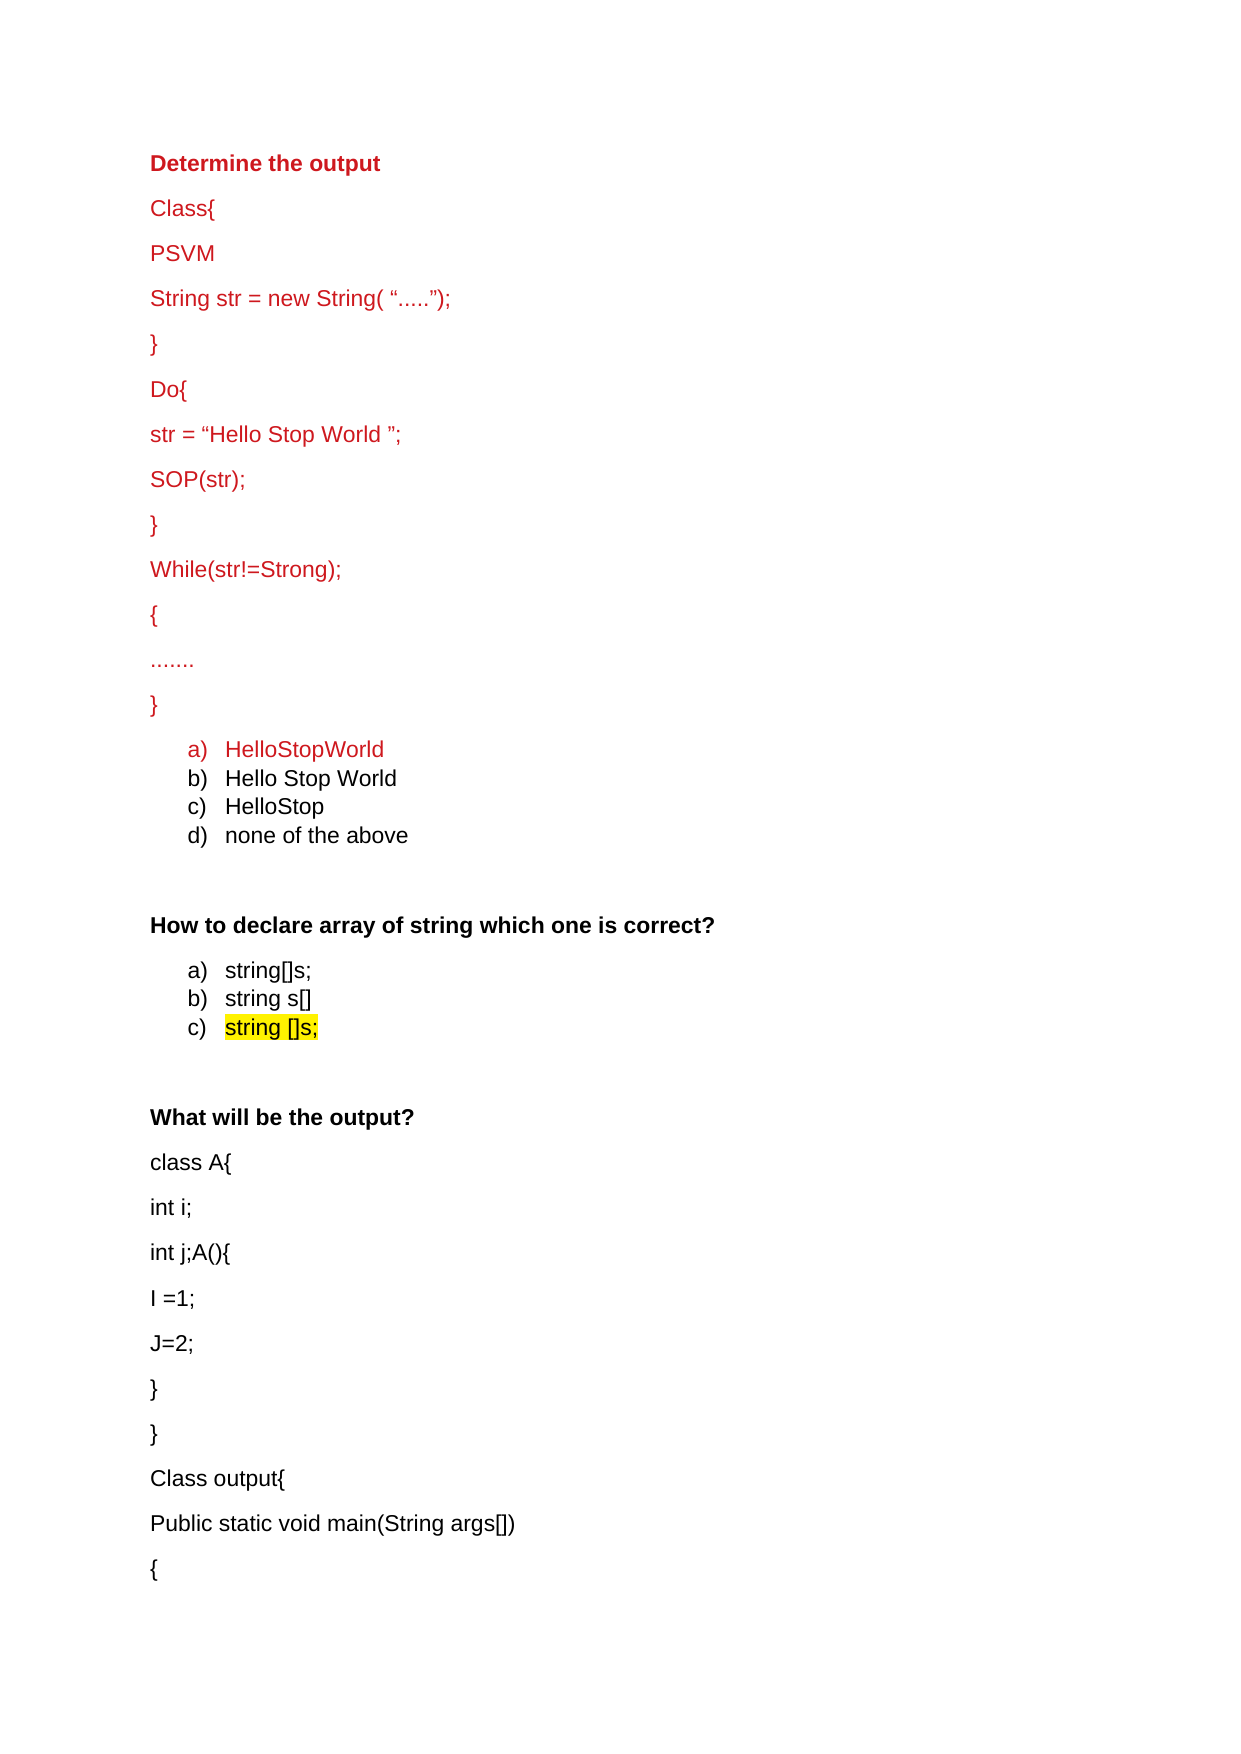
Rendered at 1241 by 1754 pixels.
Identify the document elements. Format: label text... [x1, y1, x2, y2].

list string []s; [187, 1014, 1090, 1040]
list HelloStopWorld [187, 736, 1090, 763]
text } [150, 1375, 1090, 1401]
text { [150, 1555, 1090, 1581]
text { [150, 601, 1090, 627]
text int i; [150, 1194, 1090, 1221]
text class A{ [150, 1149, 1090, 1176]
text J=2; [150, 1329, 1090, 1356]
list string s[] [187, 985, 1090, 1012]
text Public static void main(String args[]) [150, 1510, 1090, 1536]
text ....... [150, 646, 1090, 672]
text PSVM [150, 240, 1090, 267]
text str = “Hello Stop World ”; [150, 421, 1090, 447]
text Do{ [150, 376, 1090, 402]
text SOP(str); [150, 466, 1090, 492]
text int j;A(){ [150, 1239, 1090, 1266]
list none of the above [187, 822, 1090, 848]
text } [150, 1420, 1090, 1446]
text Class output{ [150, 1465, 1090, 1491]
list string[]s; [187, 957, 1090, 983]
text While(str!=Strong); [150, 556, 1090, 582]
text Class{ [150, 195, 1090, 221]
text } [150, 691, 1090, 718]
text } [150, 330, 1090, 357]
text How to declare array of string which one is correct? [150, 912, 1090, 938]
text String str = new String( “.....”); [150, 285, 1090, 312]
text Determine the output [150, 150, 1090, 176]
list HelloStop [187, 793, 1090, 819]
text I =1; [150, 1284, 1090, 1311]
list Hello Stop World [187, 765, 1090, 791]
text } [150, 511, 1090, 537]
text What will be the output? [150, 1104, 1090, 1130]
